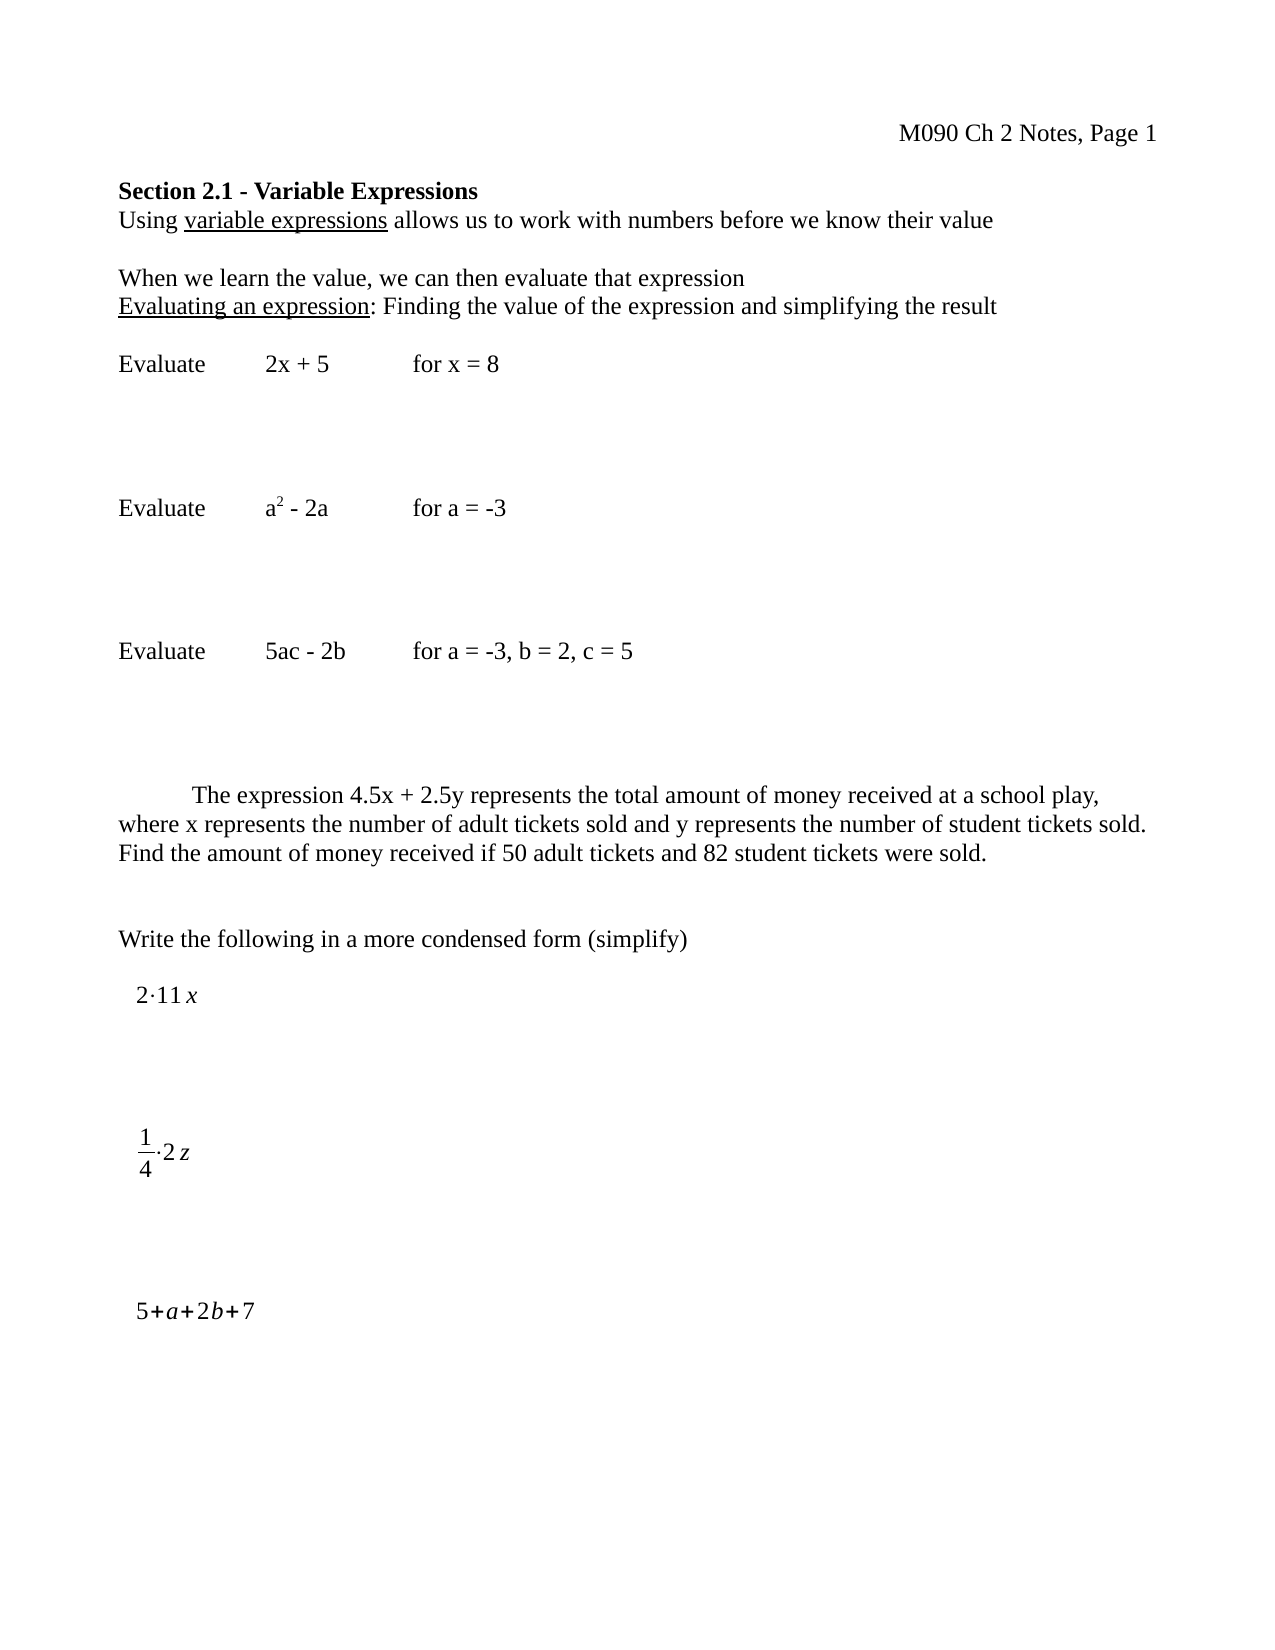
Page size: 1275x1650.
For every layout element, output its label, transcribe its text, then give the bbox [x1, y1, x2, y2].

text When we learn the value, we can then evaluate that expression [118, 263, 1157, 291]
text Evaluate a2 - 2a for a = -3 [118, 493, 1157, 521]
text Using variable expressions allows us to work with numbers before we know their value [118, 205, 1157, 234]
text The expression 4.5x + 2.5y represents the total amount of money received at a school play, where x represents the number of adult tickets sold and y represents the number of student tickets sold. Find the amount of money received if 50 adult tickets and 82 student tickets were sold. [118, 780, 1157, 866]
text Evaluate 2x + 5 for x = 8 [118, 349, 1157, 378]
text Evaluate 5ac - 2b for a = -3, b = 2, c = 5 [118, 636, 1157, 665]
text Section 2.1 - Variable Expressions [118, 176, 1157, 205]
text Evaluating an expression: Finding the value of the expression and simplifying the result [118, 291, 1157, 320]
text Write the following in a more condensed form (simplify) [118, 924, 1157, 953]
